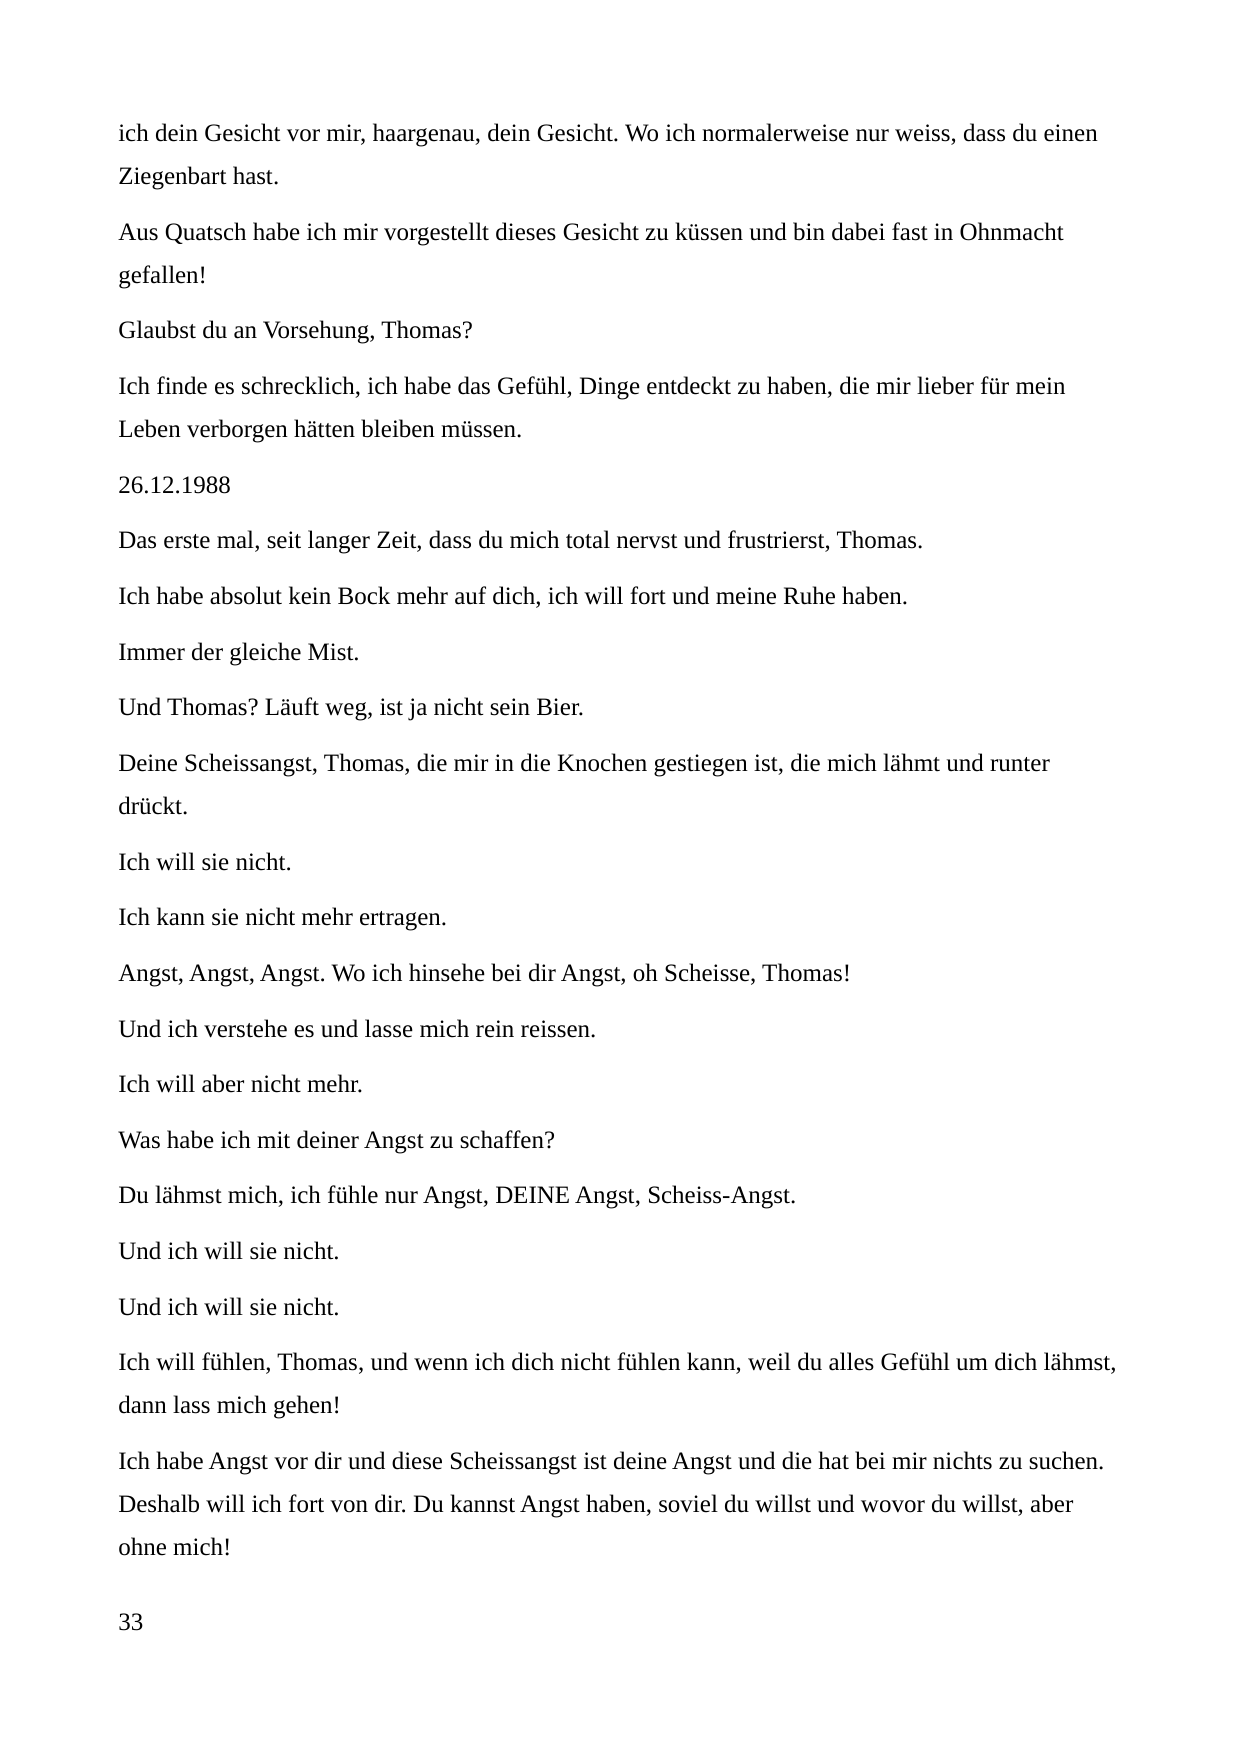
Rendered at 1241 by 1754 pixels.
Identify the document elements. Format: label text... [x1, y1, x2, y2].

text Und ich will sie nicht. [118, 1236, 1122, 1265]
text Angst, Angst, Angst. Wo ich hinsehe bei dir Angst, oh Scheisse, Thomas! [118, 958, 1122, 987]
text ich dein Gesicht vor mir, haargenau, dein Gesicht. Wo ich normalerweise nur weiss, dass du einen Ziegenbart hast. [118, 118, 1122, 190]
text Was habe ich mit deiner Angst zu schaffen? [118, 1125, 1122, 1154]
text Ich finde es schrecklich, ich habe das Gefühl, Dinge entdeckt zu haben, die mir lieber für mein Leben verborgen hätten bleiben müssen. [118, 371, 1122, 443]
text Aus Quatsch habe ich mir vorgestellt dieses Gesicht zu küssen und bin dabei fast in Ohnmacht gefallen! [118, 217, 1122, 289]
text Glaubst du an Vorsehung, Thomas? [118, 316, 1122, 344]
text Ich kann sie nicht mehr ertragen. [118, 902, 1122, 931]
text Ich habe Angst vor dir und diese Scheissangst ist deine Angst und die hat bei mir nichts zu suchen. Deshalb will ich fort von dir. Du kannst Angst haben, soviel du willst und wovor du willst, aber ohne mich! [118, 1446, 1122, 1561]
text Immer der gleiche Mist. [118, 637, 1122, 666]
text Du lähmst mich, ich fühle nur Angst, DEINE Angst, Scheiss-Angst. [118, 1181, 1122, 1209]
text 26.12.1988 [118, 470, 1122, 499]
text Deine Scheissangst, Thomas, die mir in die Knochen gestiegen ist, die mich lähmt und runter drückt. [118, 748, 1122, 820]
text Das erste mal, seit langer Zeit, dass du mich total nervst und frustrierst, Thomas. [118, 526, 1122, 554]
text Ich will fühlen, Thomas, und wenn ich dich nicht fühlen kann, weil du alles Gefühl um dich lähmst, dann lass mich gehen! [118, 1347, 1122, 1419]
text Ich habe absolut kein Bock mehr auf dich, ich will fort und meine Ruhe haben. [118, 581, 1122, 610]
text Und ich will sie nicht. [118, 1292, 1122, 1321]
text Und Thomas? Läuft weg, ist ja nicht sein Bier. [118, 692, 1122, 721]
text Ich will aber nicht mehr. [118, 1069, 1122, 1098]
text Ich will sie nicht. [118, 847, 1122, 876]
text Und ich verstehe es und lasse mich rein reissen. [118, 1014, 1122, 1042]
